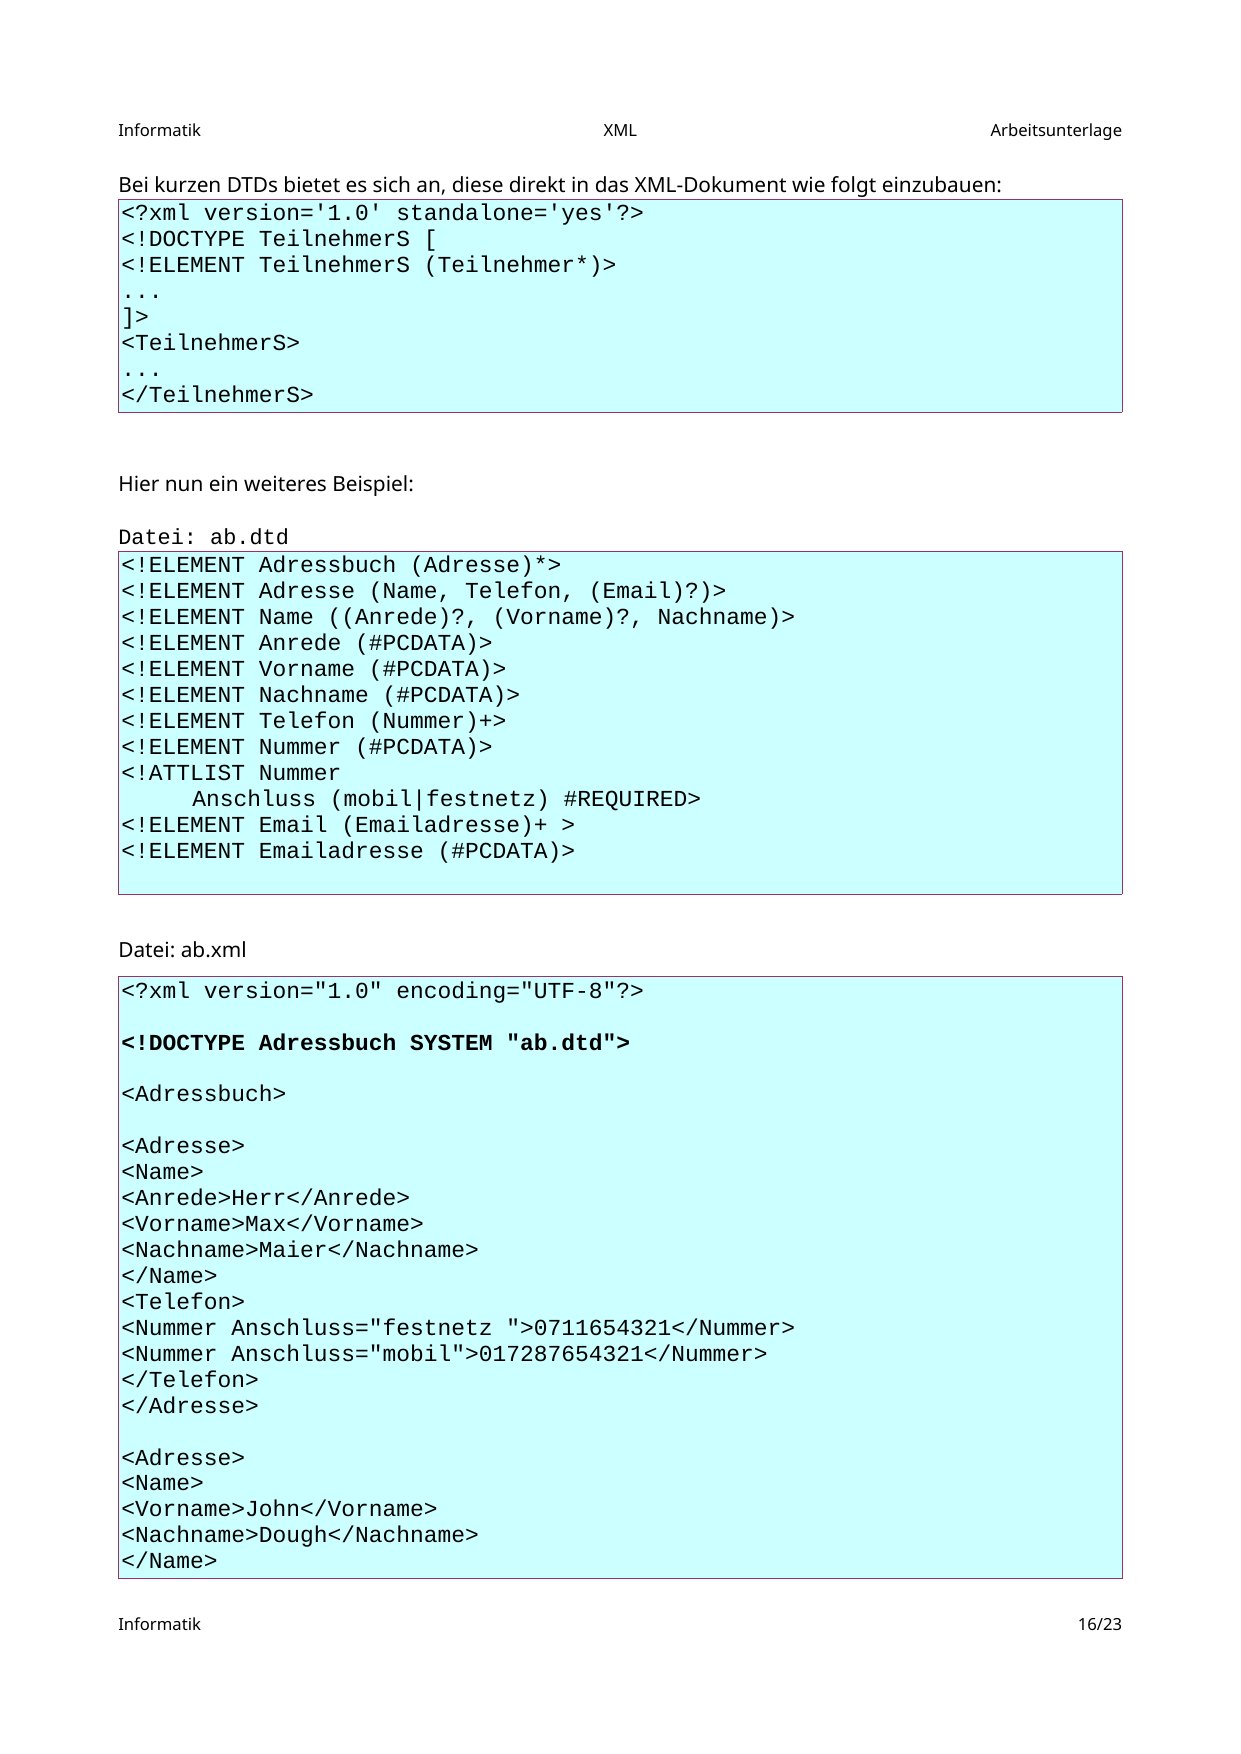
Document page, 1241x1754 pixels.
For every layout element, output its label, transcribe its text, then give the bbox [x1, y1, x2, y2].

text <!ELEMENT Email (Emailadresse)+ > [119, 810, 1122, 836]
text <!ELEMENT Emailadresse (#PCDATA)> [119, 836, 1122, 862]
text <!DOCTYPE Adressbuch SYSTEM "ab.dtd"> [119, 1028, 1122, 1054]
text <!ELEMENT Adresse (Name, Telefon, (Email)?)> [119, 577, 1122, 603]
text <Nachname>Maier</Nachname> [119, 1235, 1122, 1261]
text <!ELEMENT Anrede (#PCDATA)> [119, 629, 1122, 654]
text <Vorname>John</Vorname> [119, 1495, 1122, 1521]
text Datei: ab.dtd [118, 526, 1122, 551]
text <!ATTLIST Nummer [119, 758, 1122, 784]
text <Name> [119, 1469, 1122, 1495]
text <Vorname>Max</Vorname> [119, 1209, 1122, 1235]
text <!ELEMENT Nummer (#PCDATA)> [119, 732, 1122, 758]
text Datei: ab.xml [118, 935, 1122, 963]
text <Telefon> [119, 1287, 1122, 1313]
text </Name> [119, 1261, 1122, 1287]
text </Adresse> [119, 1391, 1122, 1417]
text <Adresse> [119, 1132, 1122, 1157]
text <Nummer Anschluss="mobil">017287654321</Nummer> [119, 1339, 1122, 1365]
text </Name> [119, 1547, 1122, 1578]
text <!ELEMENT Vorname (#PCDATA)> [119, 654, 1122, 681]
text <Adressbuch> [119, 1080, 1122, 1106]
text Hier nun ein weiteres Beispiel: [118, 469, 1122, 498]
text <Nummer Anschluss="festnetz ">0711654321</Nummer> [119, 1313, 1122, 1339]
text Bei kurzen DTDs bietet es sich an, diese direkt in das XML-Dokument wie folgt einzubauen: [118, 170, 1122, 199]
text </TeilnehmerS> [119, 380, 1122, 412]
text <TeilnehmerS> [119, 328, 1122, 354]
text <Anrede>Herr</Anrede> [119, 1183, 1122, 1209]
text <Adresse> [119, 1443, 1122, 1469]
text <!ELEMENT Nachname (#PCDATA)> [119, 681, 1122, 706]
text Anschluss (mobil|festnetz) #REQUIRED> [119, 784, 1122, 810]
text ... [119, 354, 1122, 380]
text ]> [119, 302, 1122, 328]
text </Telefon> [119, 1365, 1122, 1391]
text <!ELEMENT Name ((Anrede)?, (Vorname)?, Nachname)> [119, 603, 1122, 629]
text <Name> [119, 1157, 1122, 1183]
text ... [119, 277, 1122, 302]
text <!ELEMENT TeilnehmerS (Teilnehmer*)> [119, 251, 1122, 277]
text <!DOCTYPE TeilnehmerS [ [119, 225, 1122, 251]
text <!ELEMENT Adressbuch (Adresse)*> [119, 552, 1122, 577]
text <?xml version="1.0" encoding="UTF-8"?> [119, 977, 1122, 1002]
text <Nachname>Dough</Nachname> [119, 1521, 1122, 1547]
text <!ELEMENT Telefon (Nummer)+> [119, 706, 1122, 732]
text <?xml version='1.0' standalone='yes'?> [119, 200, 1122, 225]
